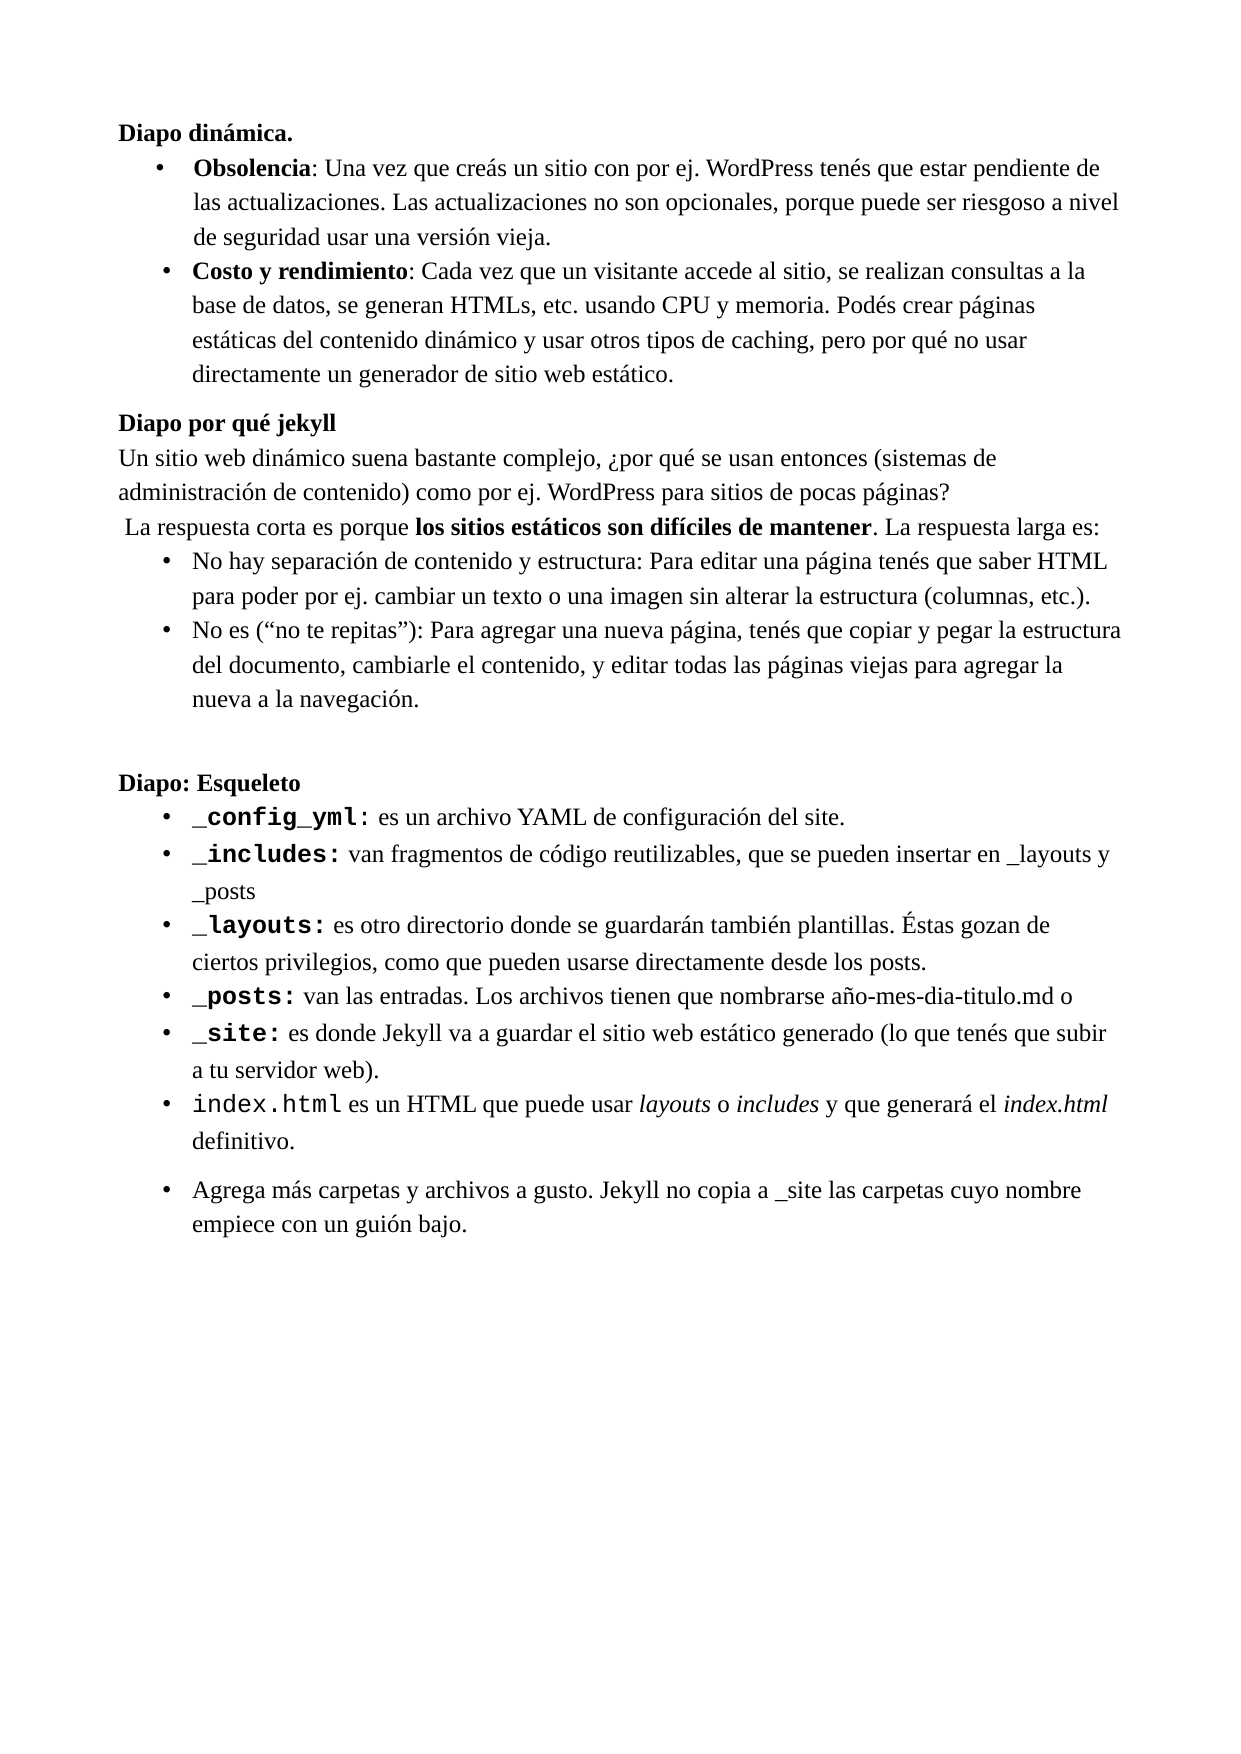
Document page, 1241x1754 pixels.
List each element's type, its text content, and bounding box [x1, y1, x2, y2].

list Agrega más carpetas y archivos a gusto. Jekyll no copia a _site las carpetas cuyo nombre empiece con un guión bajo. [162, 1175, 1122, 1238]
list No es (“no te repitas”): Para agregar una nueva página, tenés que copiar y pegar la estructura del documento, cambiarle el contenido, y editar todas las páginas viejas para agregar la nueva a la navegación. [162, 615, 1122, 713]
list _config_yml: es un archivo YAML de configuración del site. [162, 802, 1122, 833]
text Un sitio web dinámico suena bastante complejo, ¿por qué se usan entonces (sistemas de administración de contenido) como por ej. WordPress para sitios de pocas páginas? [118, 443, 1122, 506]
list _layouts: es otro directorio donde se guardarán también plantillas. Éstas gozan de ciertos privilegios, como que pueden usarse directamente desde los posts. [162, 910, 1122, 976]
text Diapo por qué jekyll [118, 408, 1122, 437]
text La respuesta corta es porque los sitios estáticos son difíciles de mantener. La respuesta larga es: [118, 512, 1122, 541]
list _includes: van fragmentos de código reutilizables, que se pueden insertar en _layouts y _posts [162, 839, 1122, 905]
list Costo y rendimiento: Cada vez que un visitante accede al sitio, se realizan consultas a la base de datos, se generan HTMLs, etc. usando CPU y memoria. Podés crear páginas estáticas del contenido dinámico y usar otros tipos de caching, pero por qué no usar directamente un generador de sitio web estático. [162, 256, 1122, 388]
list No hay separación de contenido y estructura: Para editar una página tenés que saber HTML para poder por ej. cambiar un texto o una imagen sin alterar la estructura (columnas, etc.). [162, 546, 1122, 610]
list index.html es un HTML que puede usar layouts o includes y que generará el index.html definitivo. [162, 1089, 1122, 1155]
text Diapo dinámica. [118, 118, 1122, 147]
list _posts: van las entradas. Los archivos tienen que nombrarse año-mes-dia-titulo.md o [162, 981, 1122, 1012]
list Obsolencia: Una vez que creás un sitio con por ej. WordPress tenés que estar pendiente de las actualizaciones. Las actualizaciones no son opcionales, porque puede ser riesgoso a nivel de seguridad usar una versión vieja. [156, 153, 1122, 250]
text Diapo: Esqueleto [118, 768, 1122, 797]
list _site: es donde Jekyll va a guardar el sitio web estático generado (lo que tenés que subir a tu servidor web). [162, 1018, 1122, 1084]
